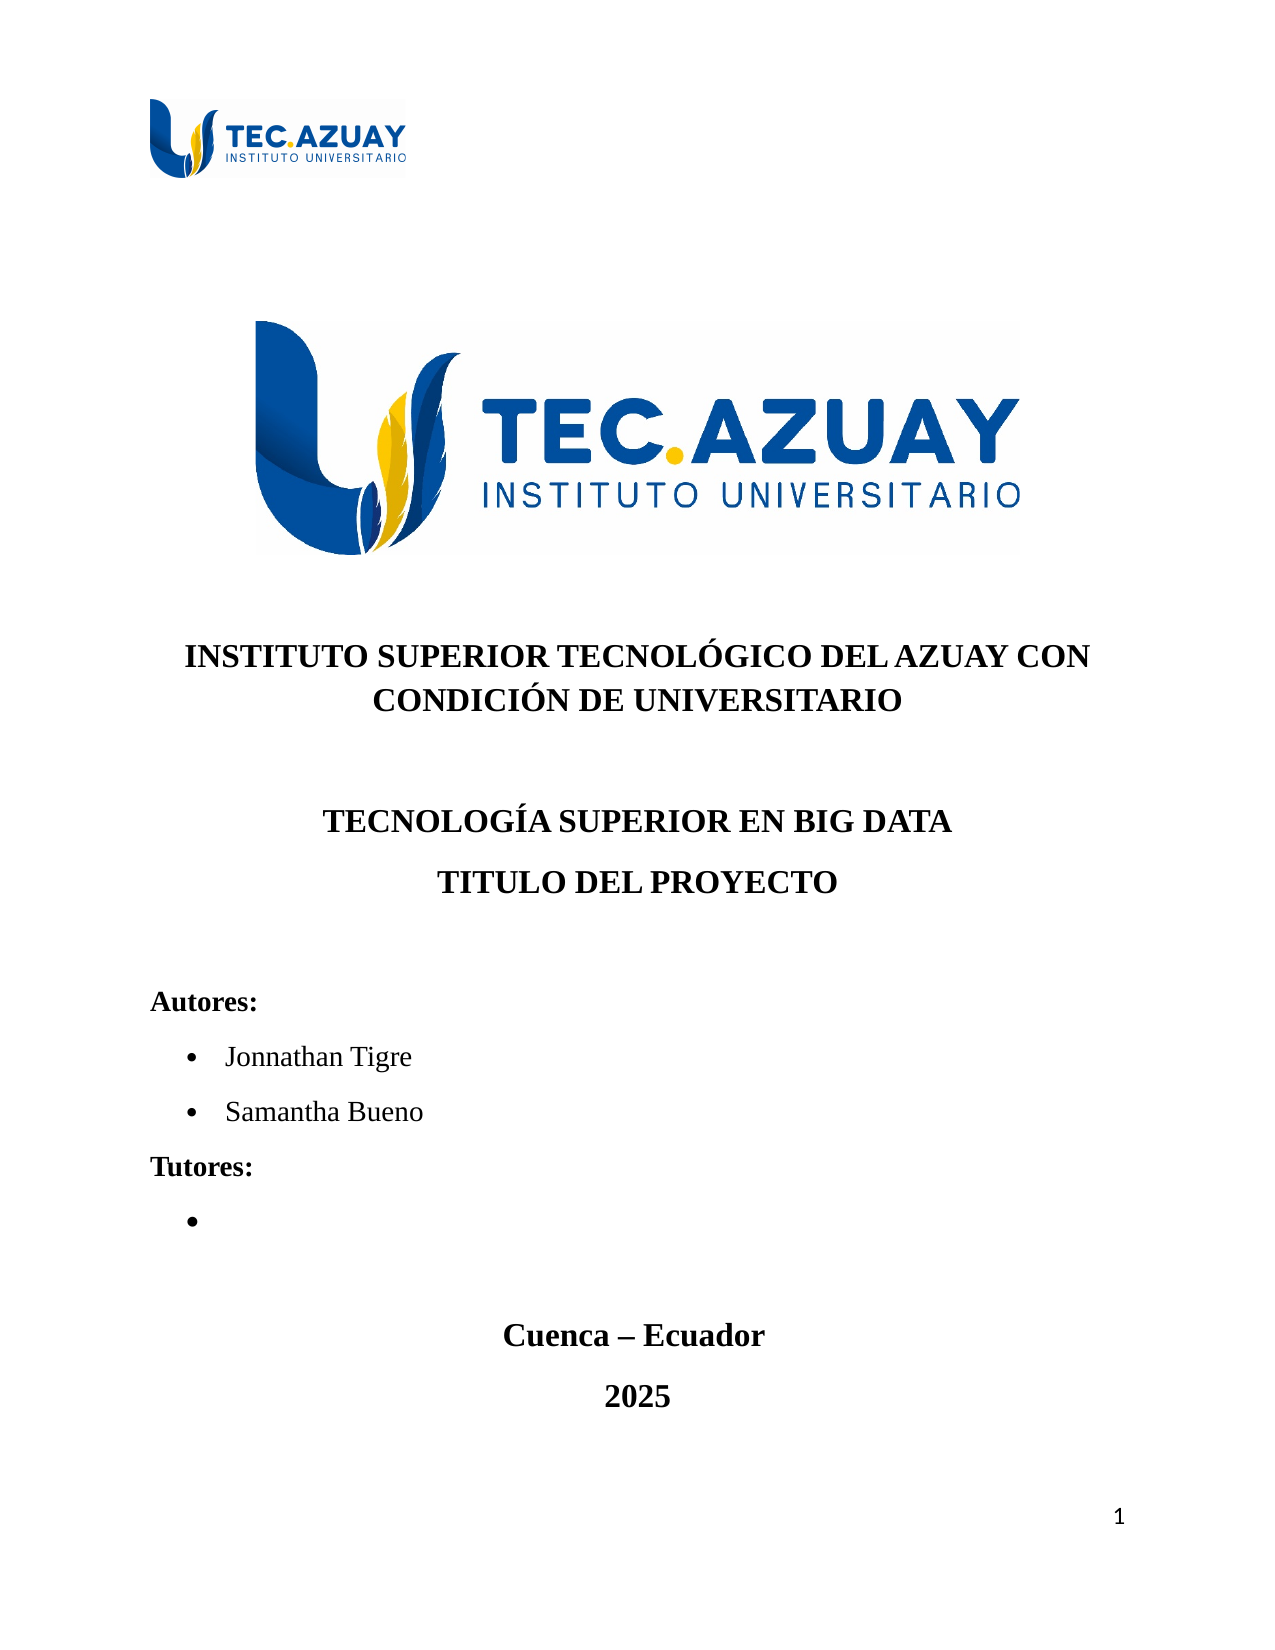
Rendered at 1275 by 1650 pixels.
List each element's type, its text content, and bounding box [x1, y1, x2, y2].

text 2025 [150, 1376, 1125, 1414]
text TECNOLOGÍA SUPERIOR EN BIG DATA [150, 802, 1125, 840]
text TITULO DEL PROYECTO [150, 862, 1125, 901]
text Cuenca – Ecuador [150, 1315, 1125, 1354]
list Samantha Bueno [187, 1094, 1125, 1128]
text Autores: [150, 984, 1125, 1017]
text Tutores: [150, 1149, 1125, 1183]
list Jonnathan Tigre [187, 1039, 1125, 1073]
text INSTITUTO SUPERIOR TECNOLÓGICO DEL AZUAY CON CONDICIÓN DE UNIVERSITARIO [150, 636, 1125, 719]
